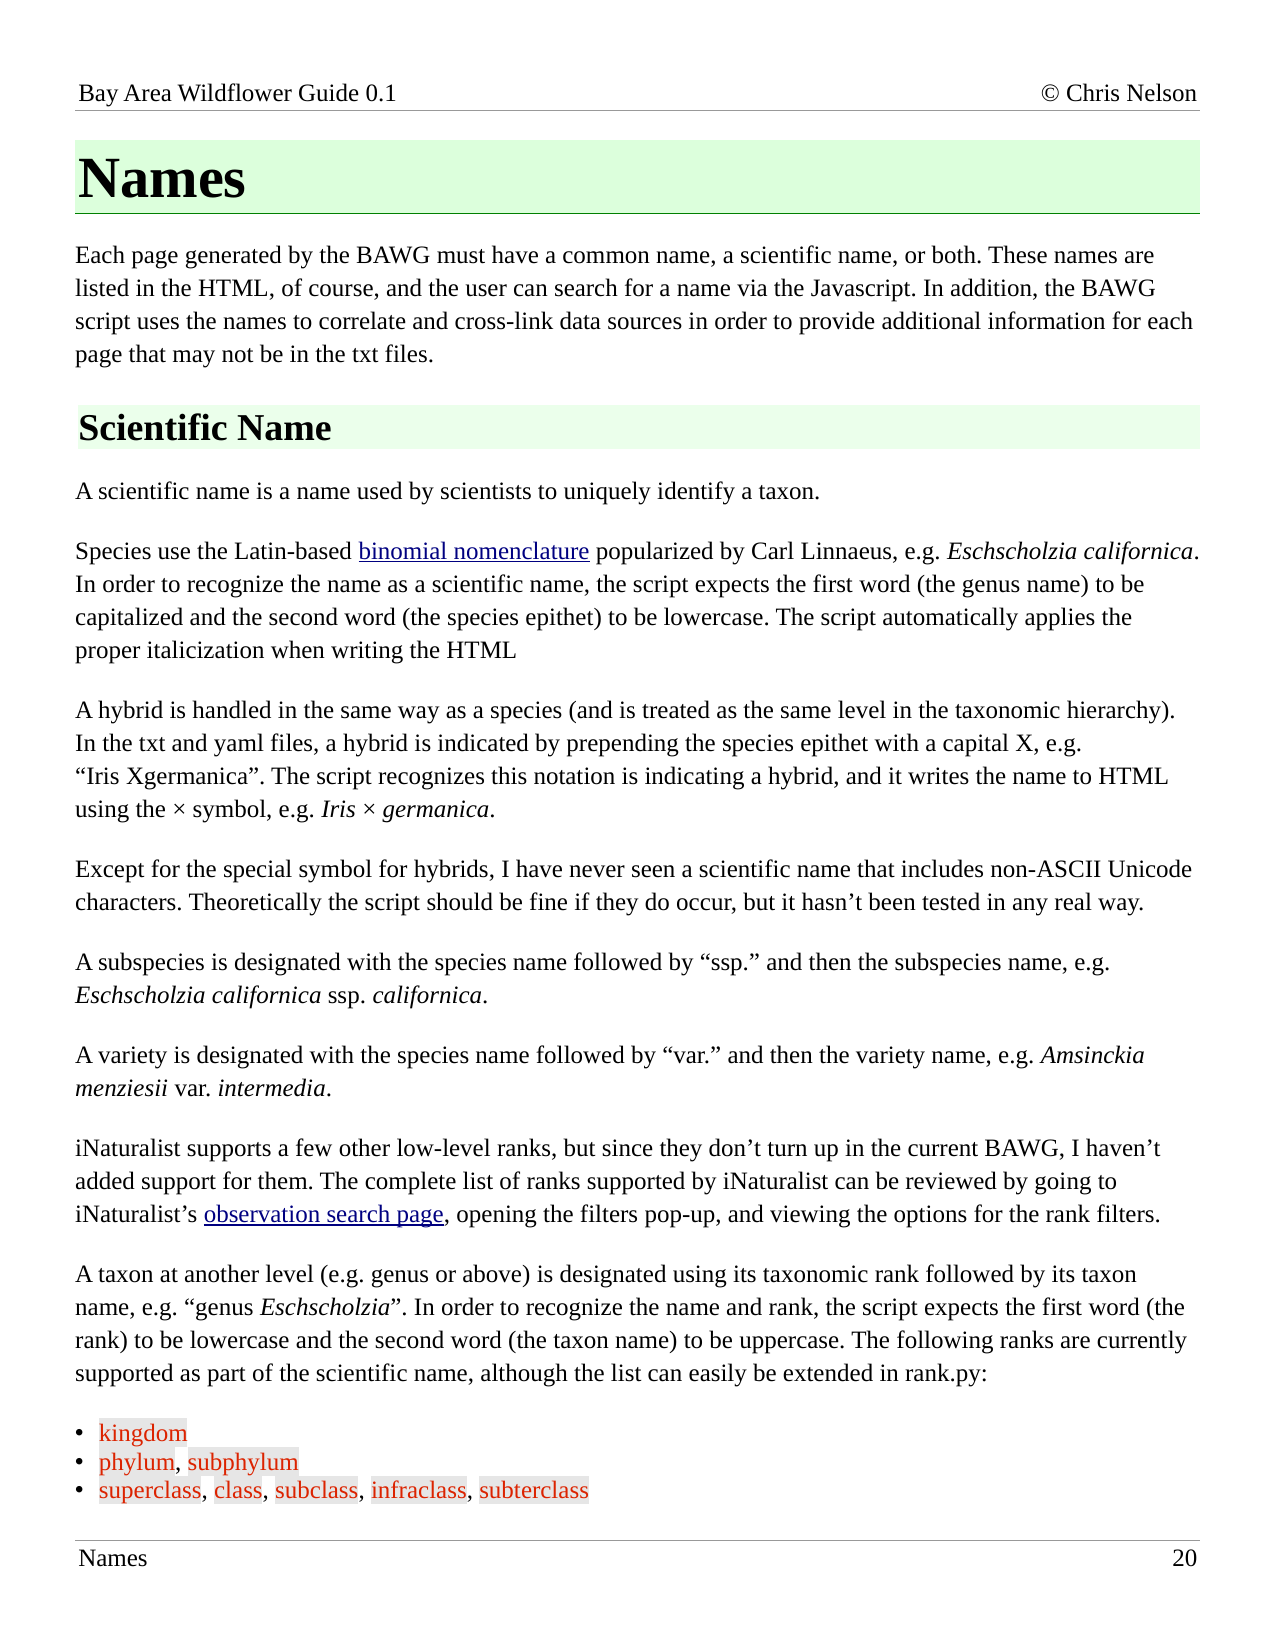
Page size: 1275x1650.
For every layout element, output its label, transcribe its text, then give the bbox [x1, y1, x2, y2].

text Except for the special symbol for hybrids, I have never seen a scientific name that includes non-ASCII Unicode characters. Theoretically the script should be fine if they do occur, but it hasn’t been tested in any real way. [75, 854, 1200, 916]
text iNaturalist supports a few other low-level ranks, but since they don’t turn up in the current BAWG, I haven’t added support for them. The complete list of ranks supported by iNaturalist can be reviewed by going to iNaturalist’s observation search page, opening the filters pop-up, and viewing the options for the rank filters. [75, 1133, 1200, 1228]
list phylum, subphylum [299, 1447, 1200, 1476]
list superclass, class, subclass, infraclass, subterclass [589, 1476, 1200, 1504]
subtitle Scientific Name [78, 405, 1200, 449]
text A hybrid is handled in the same way as a species (and is treated as the same level in the taxonomic hierarchy). In the txt and yaml files, a hybrid is indicated by prepending the species epithet with a capital X, e.g. “Iris Xgermanica”. The script recognizes this notation is indicating a hybrid, and it writes the name to HTML using the × symbol, e.g. Iris × germanica. [75, 695, 1200, 823]
list phylum, subphylum [175, 1447, 188, 1476]
list kingdom [187, 1418, 1200, 1447]
text Species use the Latin-based binomial nomenclature popularized by Carl Linnaeus, e.g. Eschscholzia californica. In order to recognize the name as a scientific name, the script expects the first word (the genus name) to be capitalized and the second word (the species epithet) to be lowercase. The script automatically applies the proper italicization when writing the HTML [75, 536, 1200, 664]
text A taxon at another level (e.g. genus or above) is designated using its taxonomic rank followed by its taxon name, e.g. “genus Eschscholzia”. In order to recognize the name and rank, the script expects the first word (the rank) to be lowercase and the second word (the taxon name) to be uppercase. The following ranks are currently supported as part of the scientific name, although the list can easily be extended in rank.py: [75, 1259, 1200, 1387]
text A variety is designated with the species name followed by “var.” and then the variety name, e.g. Amsinckia menziesii var. intermedia. [75, 1040, 1200, 1102]
subtitle Names [75, 140, 1200, 213]
text A subspecies is designated with the species name followed by “ssp.” and then the subspecies name, e.g. Eschscholzia californica ssp. californica. [75, 947, 1200, 1009]
list phylum, subphylum [75, 1447, 99, 1476]
text Each page generated by the BAWG must have a common name, a scientific name, or both. These names are listed in the HTML, of course, and the user can search for a name via the Javascript. In addition, the BAWG script uses the names to correlate and cross-link data sources in order to provide additional information for each page that may not be in the txt files. [75, 240, 1200, 368]
list kingdom [75, 1418, 99, 1447]
text A scientific name is a name used by scientists to uniquely identify a taxon. [75, 476, 1200, 504]
